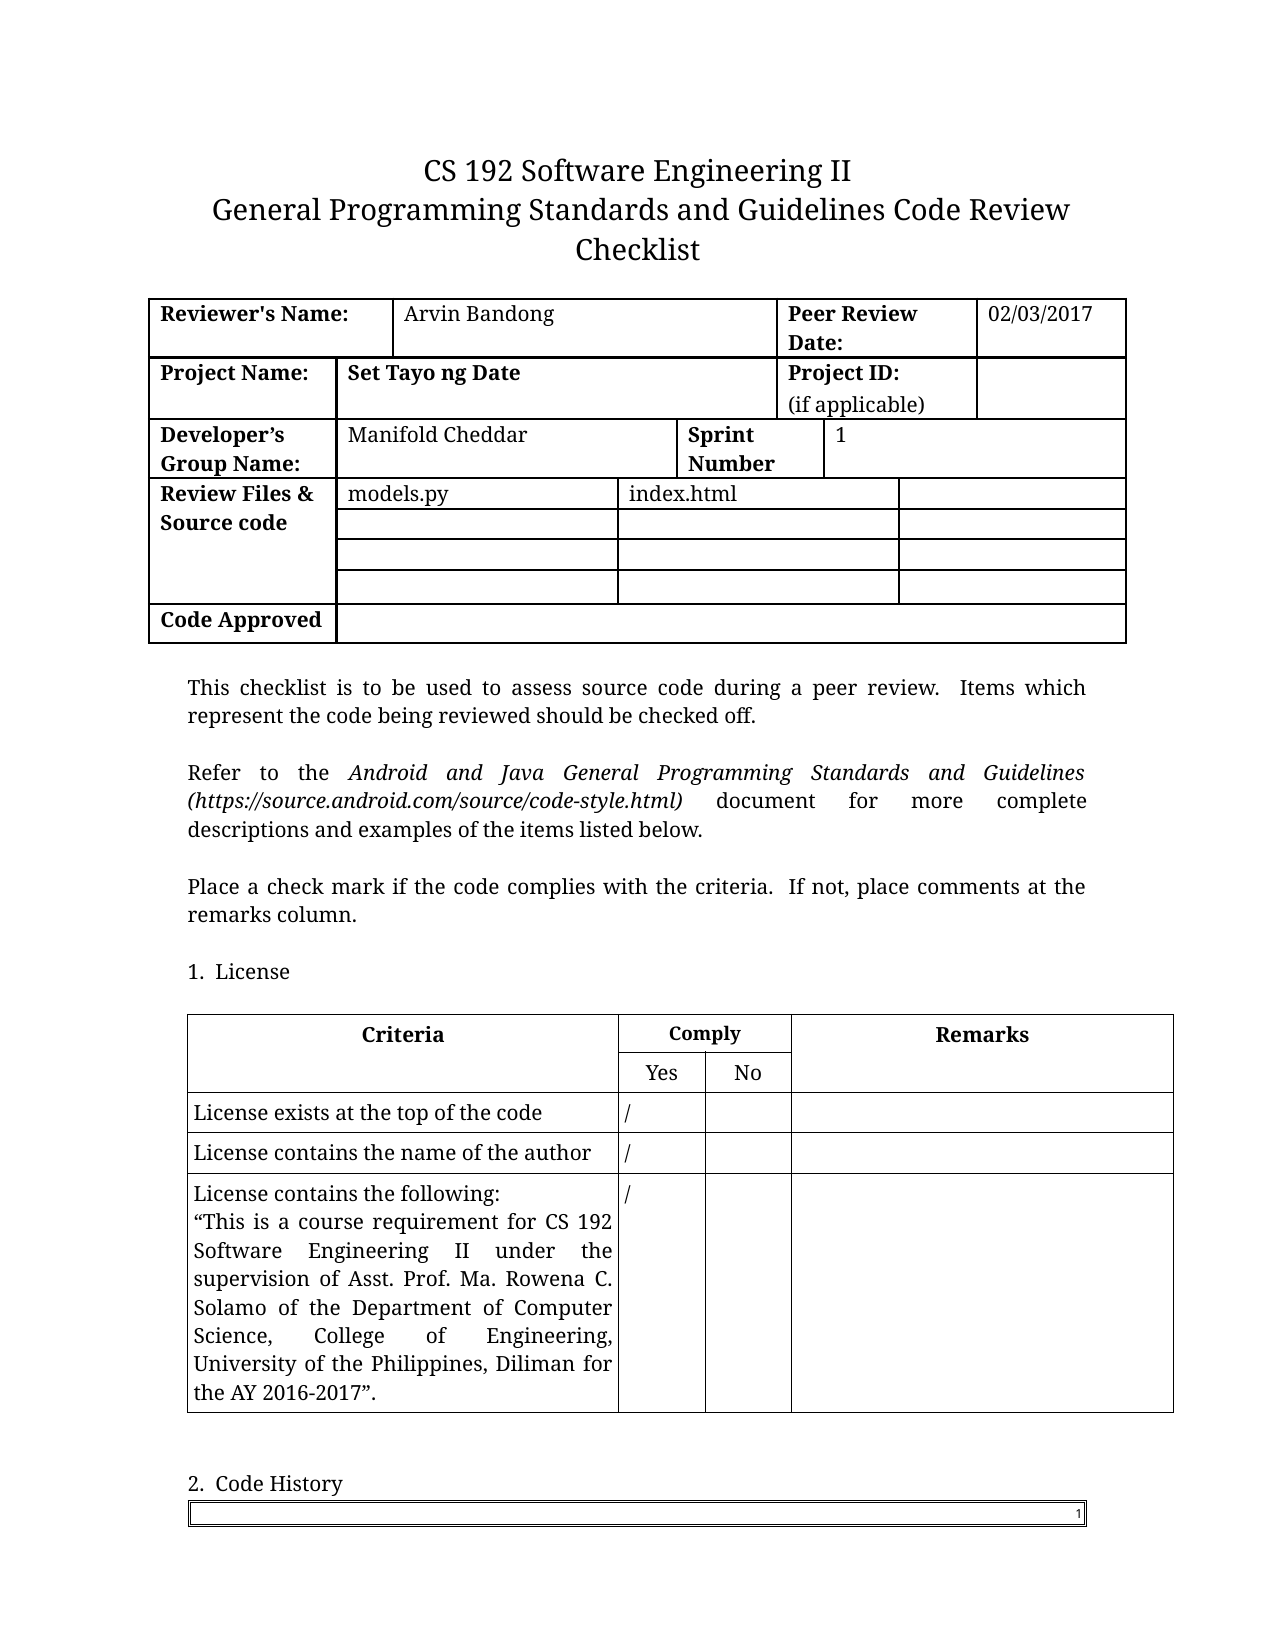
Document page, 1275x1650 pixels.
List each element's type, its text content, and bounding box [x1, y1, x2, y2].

table_cell Project Name: [150, 359, 335, 418]
table_cell / [619, 1093, 705, 1132]
table_cell Project ID: [778, 359, 976, 388]
text Place a check mark if the code complies with the criteria. If not, place comments at the remarks column. [187, 872, 1087, 929]
table_cell Set Tayo ng Date [338, 359, 776, 418]
table_header Criteria [188, 1015, 618, 1092]
table_header Peer Review Date: [778, 300, 976, 356]
table_cell [792, 1174, 1173, 1412]
table_cell [900, 571, 1125, 603]
table_cell [619, 571, 898, 603]
table_cell [900, 479, 1125, 508]
table_cell [706, 1133, 791, 1173]
table_cell [338, 540, 617, 569]
table_cell [706, 1093, 791, 1132]
table_cell / [619, 1133, 705, 1173]
table_cell Code Approved [150, 605, 335, 642]
table_cell License contains the following: “This is a course requirement for CS 192 Software Engineering II under the supervision of Asst. Prof. Ma. Rowena C. Solamo of the Department of Computer Science, College of Engineering, University of the Philippines, Diliman for the AY 2016-2017”. [188, 1174, 618, 1412]
text This checklist is to be used to assess source code during a peer review. Items which represent the code being reviewed should be checked off. [187, 673, 1087, 729]
text 2. Code History [187, 1469, 1087, 1498]
table_cell [338, 510, 617, 538]
table_cell 1 [825, 420, 1125, 477]
table_cell [706, 1174, 791, 1412]
table_cell [619, 510, 898, 538]
table_cell Developer’s Group Name: [150, 420, 335, 477]
table_cell Yes [619, 1053, 705, 1092]
table_cell Sprint Number [678, 420, 823, 477]
table_cell [792, 1133, 1173, 1173]
table_cell (if applicable) [778, 388, 976, 418]
table_cell License contains the name of the author [188, 1133, 618, 1173]
table_cell No [706, 1053, 791, 1092]
table_cell / [619, 1174, 705, 1412]
table_header Reviewer's Name: [150, 300, 392, 356]
table_header Comply [619, 1015, 791, 1051]
table_cell [338, 571, 617, 603]
table_cell [978, 359, 1125, 418]
table_cell Manifold Cheddar [338, 420, 676, 477]
table_header 02/03/2017 [978, 300, 1125, 356]
table_cell [792, 1093, 1173, 1132]
table_cell [338, 605, 1125, 642]
table_cell [900, 510, 1125, 538]
table_cell License exists at the top of the code [188, 1093, 618, 1132]
table_header Arvin Bandong [394, 300, 776, 356]
text General Programming Standards and Guidelines Code Review Checklist [187, 190, 1087, 269]
table_cell [900, 540, 1125, 569]
text CS 192 Software Engineering II [187, 150, 1087, 190]
text 1. License [187, 957, 1087, 986]
table_cell index.html [619, 479, 898, 508]
text Refer to the Android and Java General Programming Standards and Guidelines (https://source.android.com/source/code-style.html) document for more complete descriptions and examples of the items listed below. [187, 758, 1087, 843]
table_cell models.py [338, 479, 617, 508]
table_cell Review Files & Source code [150, 479, 335, 603]
table_header Remarks [792, 1015, 1173, 1092]
table_cell [619, 540, 898, 569]
